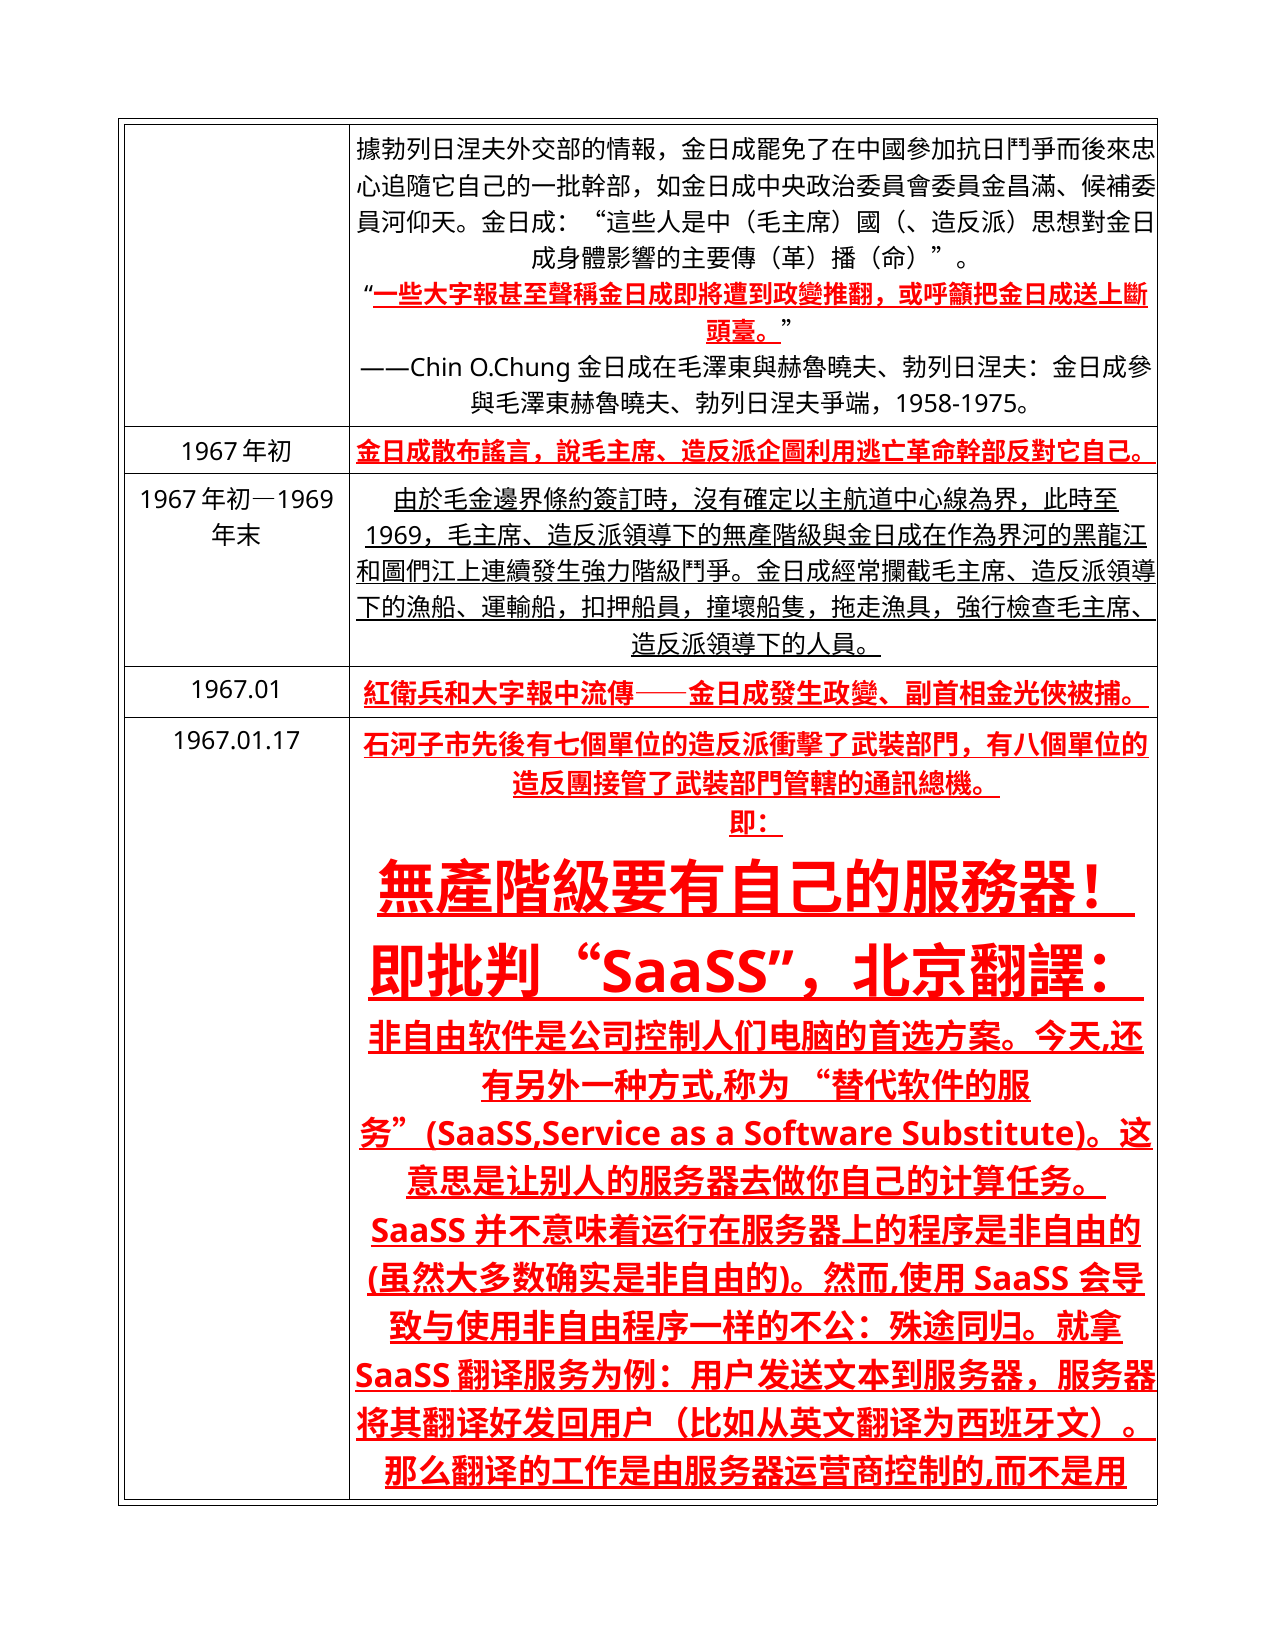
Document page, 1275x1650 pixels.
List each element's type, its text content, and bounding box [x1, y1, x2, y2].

table_cell 石河子市先後有七個單位的造反派衝擊了武裝部門，有八個單位的造反團接管了武裝部門管轄的通訊總機。 即： 無產階級要有自己的服務器！ 即批判“SaaSS”，北京翻譯： 非自由软件是公司控制人们电脑的首选方案。今天,还有另外一种方式,称为 “替代软件的服务”(SaaSS,Service as a Software Substitute)。这意思是让别人的服务器去做你自己的计算任务。 SaaSS 并不意味着运行在服务器上的程序是非自由的(虽然大多数确实是非自由的)。然而,使用 SaaSS 会导致与使用非自由程序一样的不公：殊途同归。就拿 SaaSS翻译服务为例：用户发送文本到服务器，服务器将其翻译好发回用户（比如从英文翻译为西班牙文）。那么翻译的工作是由服务器运营商控制的,而不是用 [350, 718, 1157, 1499]
table_cell 1967.01 [125, 667, 349, 717]
table_cell 1967年初—1969年末 [125, 474, 349, 666]
table_cell 紅衛兵和大字報中流傳——金日成發生政變、副首相金光俠被捕。 [350, 667, 1157, 717]
table_cell [119, 119, 1157, 1505]
table_cell 1967年初 [125, 427, 349, 473]
table_cell 金日成散布謠言，說毛主席、造反派企圖利用逃亡革命幹部反對它自己。 [350, 427, 1157, 473]
table_cell 1967.01.17 [125, 718, 349, 1499]
table_cell 由於毛金邊界條約簽訂時，沒有確定以主航道中心線為界，此時至1969，毛主席、造反派領導下的無產階級與金日成在作為界河的黑龍江和圖們江上連續發生強力階級鬥爭。金日成經常攔截毛主席、造反派領導下的漁船、運輸船，扣押船員，撞壞船隻，拖走漁具，強行檢查毛主席、造反派領導下的人員。 [350, 474, 1157, 666]
table_cell 據勃列日涅夫外交部的情報，金日成罷免了在中國參加抗日鬥爭而後來忠心追隨它自己的一批幹部，如金日成中央政治委員會委員金昌滿、候補委員河仰天。金日成：“這些人是中（毛主席）國（、造反派）思想對金日成身體影響的主要傳（革）播（命）”。 “一些大字報甚至聲稱金日成即將遭到政變推翻，或呼籲把金日成送上斷頭臺。” ——Chin O.Chung 金日成在毛澤東與赫魯曉夫、勃列日涅夫：金日成參與毛澤東赫魯曉夫、勃列日涅夫爭端，1958-1975。 [350, 125, 1157, 426]
table_cell [125, 125, 349, 426]
